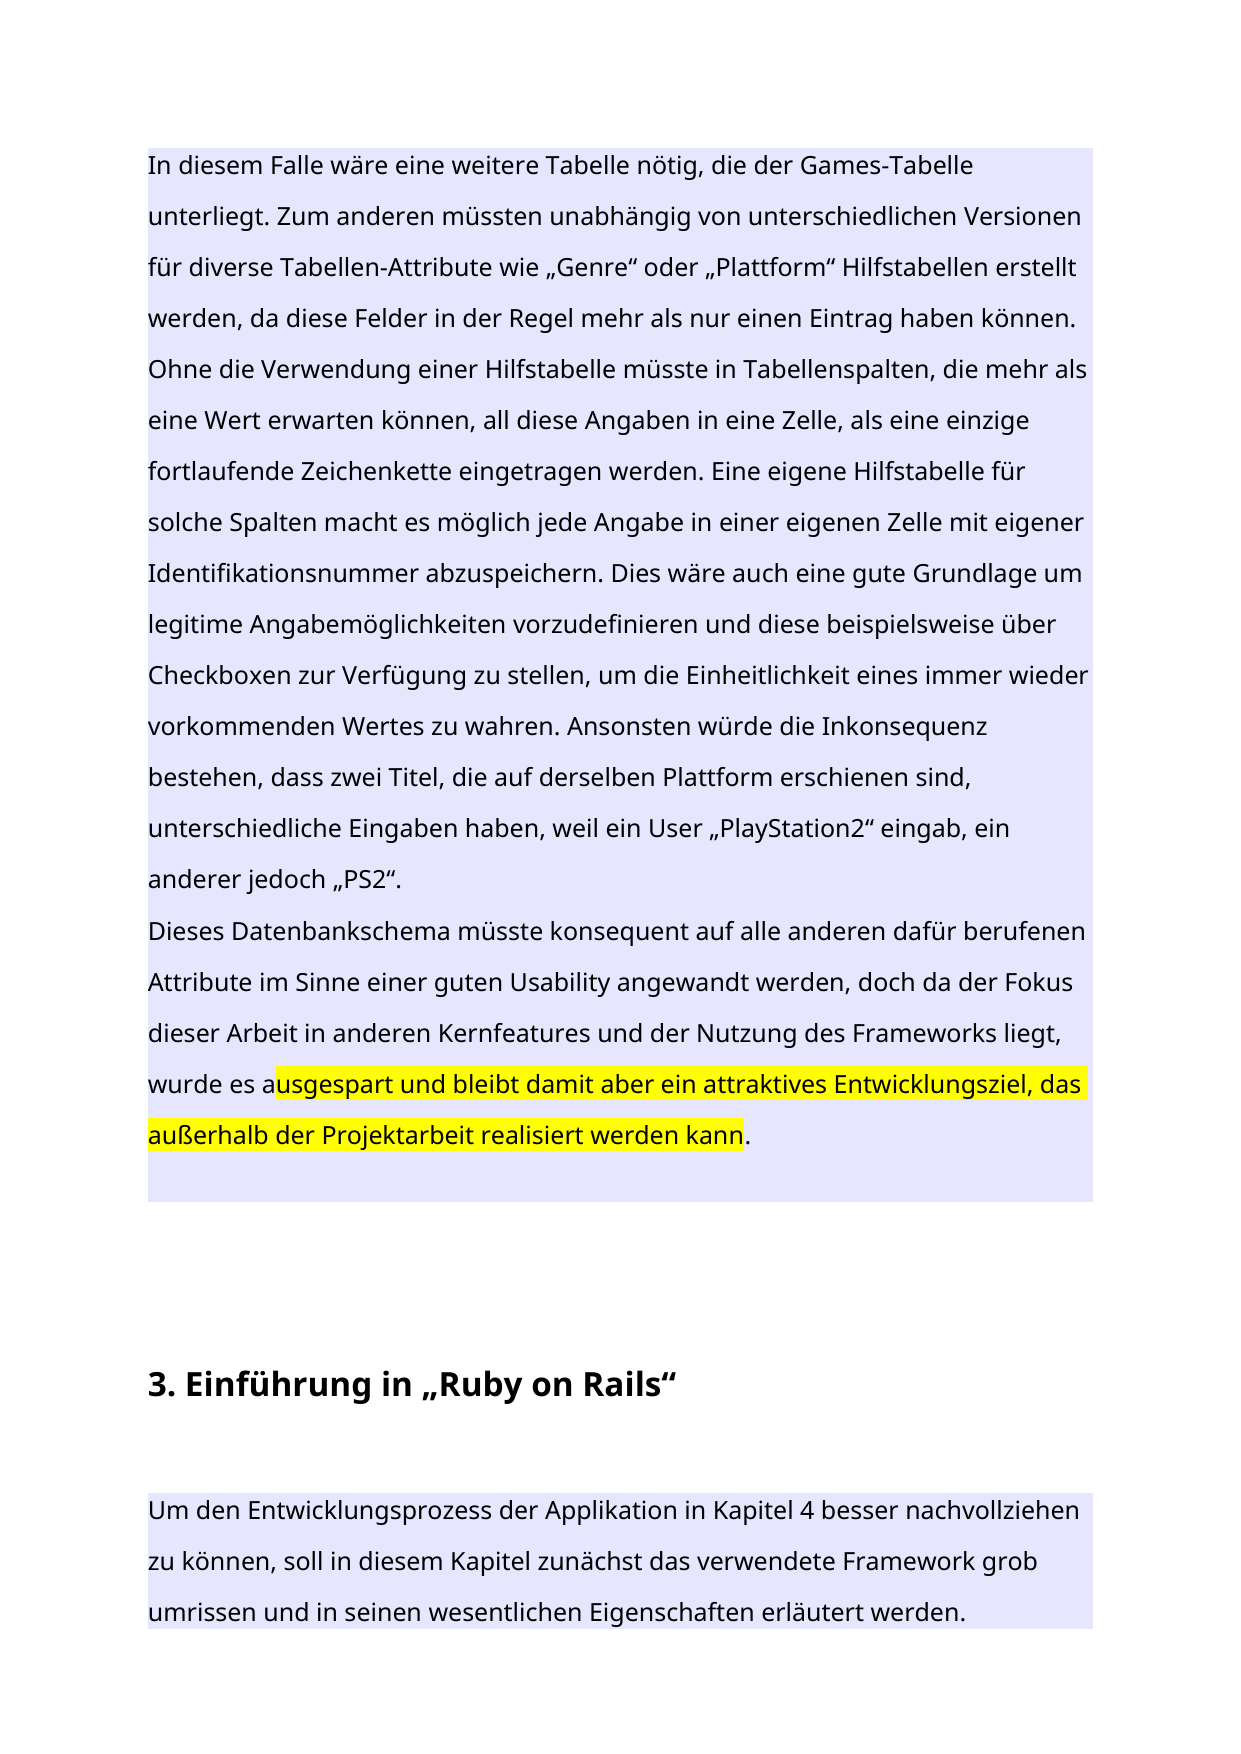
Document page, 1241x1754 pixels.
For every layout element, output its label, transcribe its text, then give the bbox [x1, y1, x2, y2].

text In diesem Falle wäre eine weitere Tabelle nötig, die der Games-Tabelle unterliegt. Zum anderen müssten unabhängig von unterschiedlichen Versionen für diverse Tabellen-Attribute wie „Genre“ oder „Plattform“ Hilfstabellen erstellt werden, da diese Felder in der Regel mehr als nur einen Eintrag haben können. Ohne die Verwendung einer Hilfstabelle müsste in Tabellenspalten, die mehr als eine Wert erwarten können, all diese Angaben in eine Zelle, als eine einzige fortlaufende Zeichenkette eingetragen werden. Eine eigene Hilfstabelle für solche Spalten macht es möglich jede Angabe in einer eigenen Zelle mit eigener Identifikationsnummer abzuspeichern. Dies wäre auch eine gute Grundlage um legitime Angabemöglichkeiten vorzudefinieren und diese beispielsweise über Checkboxen zur Verfügung zu stellen, um die Einheitlichkeit eines immer wieder vorkommenden Wertes zu wahren. Ansonsten würde die Inkonsequenz bestehen, dass zwei Titel, die auf derselben Plattform erschienen sind, unterschiedliche Eingaben haben, weil ein User „PlayStation2“ eingab, ein anderer jedoch „PS2“. [148, 148, 1093, 896]
text Dieses Datenbankschema müsste konsequent auf alle anderen dafür berufenen Attribute im Sinne einer guten Usability angewandt werden, doch da der Fokus dieser Arbeit in anderen Kernfeatures und der Nutzung des Frameworks liegt, wurde es ausgespart und bleibt damit aber ein attraktives Entwicklungsziel, das außerhalb der Projektarbeit realisiert werden kann. [148, 913, 1093, 1151]
text Um den Entwicklungsprozess der Applikation in Kapitel 4 besser nachvollziehen zu können, soll in diesem Kapitel zunächst das verwendete Framework grob umrissen und in seinen wesentlichen Eigenschaften erläutert werden. [148, 1493, 1093, 1629]
text 3. Einführung in „Ruby on Rails“ [148, 1360, 1093, 1406]
